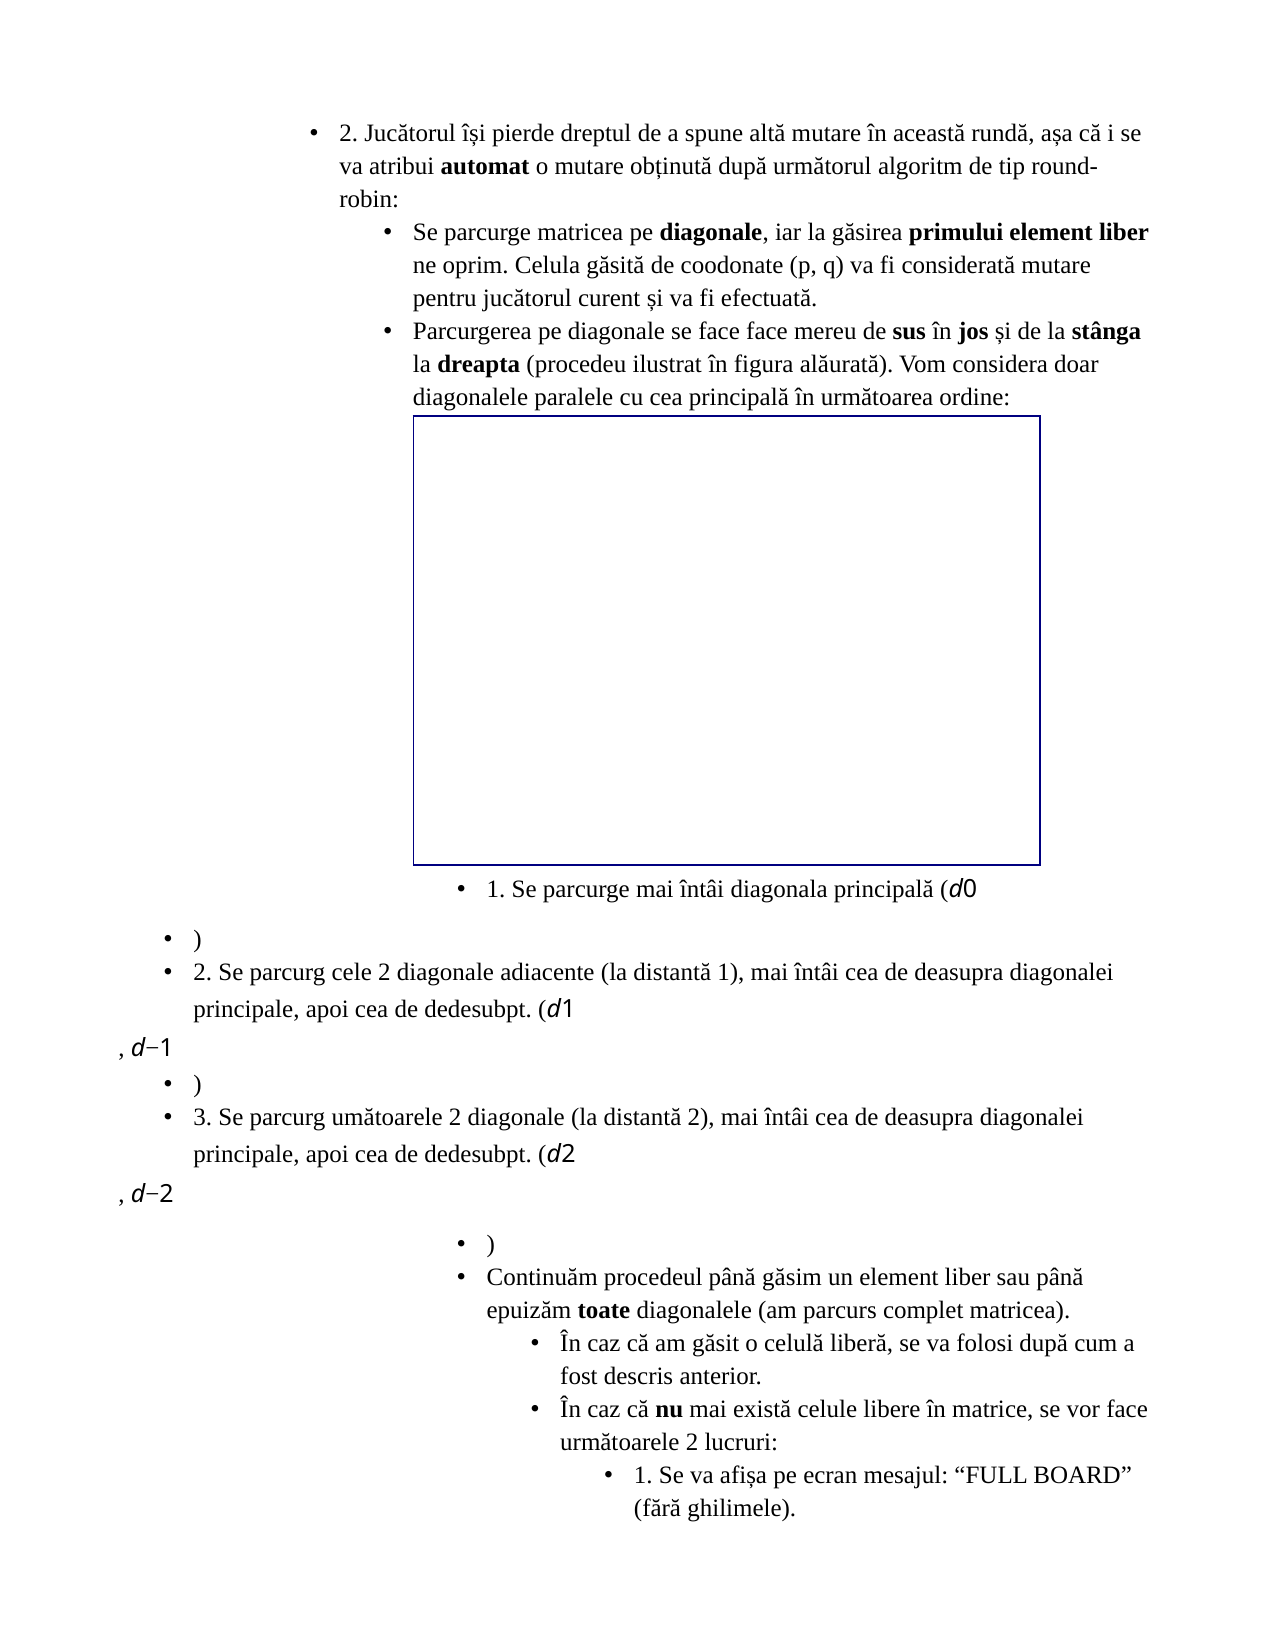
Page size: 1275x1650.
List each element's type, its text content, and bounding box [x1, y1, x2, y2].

text , d−1 [118, 1030, 1157, 1064]
list 2. Se parcurg cele 2 diagonale adiacente (la distantă 1), mai întâi cea de deasupra diagonalei principale, apoi cea de dedesubpt. (d1 [164, 957, 1157, 1025]
list ) [457, 1229, 1157, 1258]
list 3. Se parcurg umătoarele 2 diagonale (la distantă 2), mai întâi cea de deasupra diagonalei principale, apoi cea de dedesubpt. (d2 [164, 1102, 1157, 1170]
list Parcurgerea pe diagonale se face face mereu de sus în jos și de la stânga la dreapta (procedeu ilustrat în figura alăurată). Vom considera doar diagonalele paralele cu cea principală în următoarea ordine: [383, 316, 1157, 866]
list În caz că am găsit o celulă liberă, se va folosi după cum a fost descris anterior. [531, 1328, 1157, 1390]
list În caz că nu mai există celule libere în matrice, se vor face următoarele 2 lucruri: [531, 1394, 1157, 1456]
text , d−2 [118, 1175, 1157, 1209]
list ) [164, 1069, 1157, 1098]
list 1. Se parcurge mai întâi diagonala principală (d0 [457, 870, 1157, 904]
list 2. Jucătorul își pierde dreptul de a spune altă mutare în această rundă, așa că i se va atribui automat o mutare obținută după următorul algoritm de tip round-robin: [309, 118, 1157, 213]
list Continuăm procedeul până găsim un element liber sau până epuizăm toate diagonalele (am parcurs complet matricea). [457, 1262, 1157, 1324]
list 1. Se va afișa pe ecran mesajul: “FULL BOARD” (fără ghilimele). [604, 1460, 1157, 1522]
list ) [164, 924, 1157, 953]
list Se parcurge matricea pe diagonale, iar la găsirea primului element liber ne oprim. Celula găsită de coodonate (p, q) va fi considerată mutare pentru jucătorul curent și va fi efectuată. [383, 217, 1157, 312]
